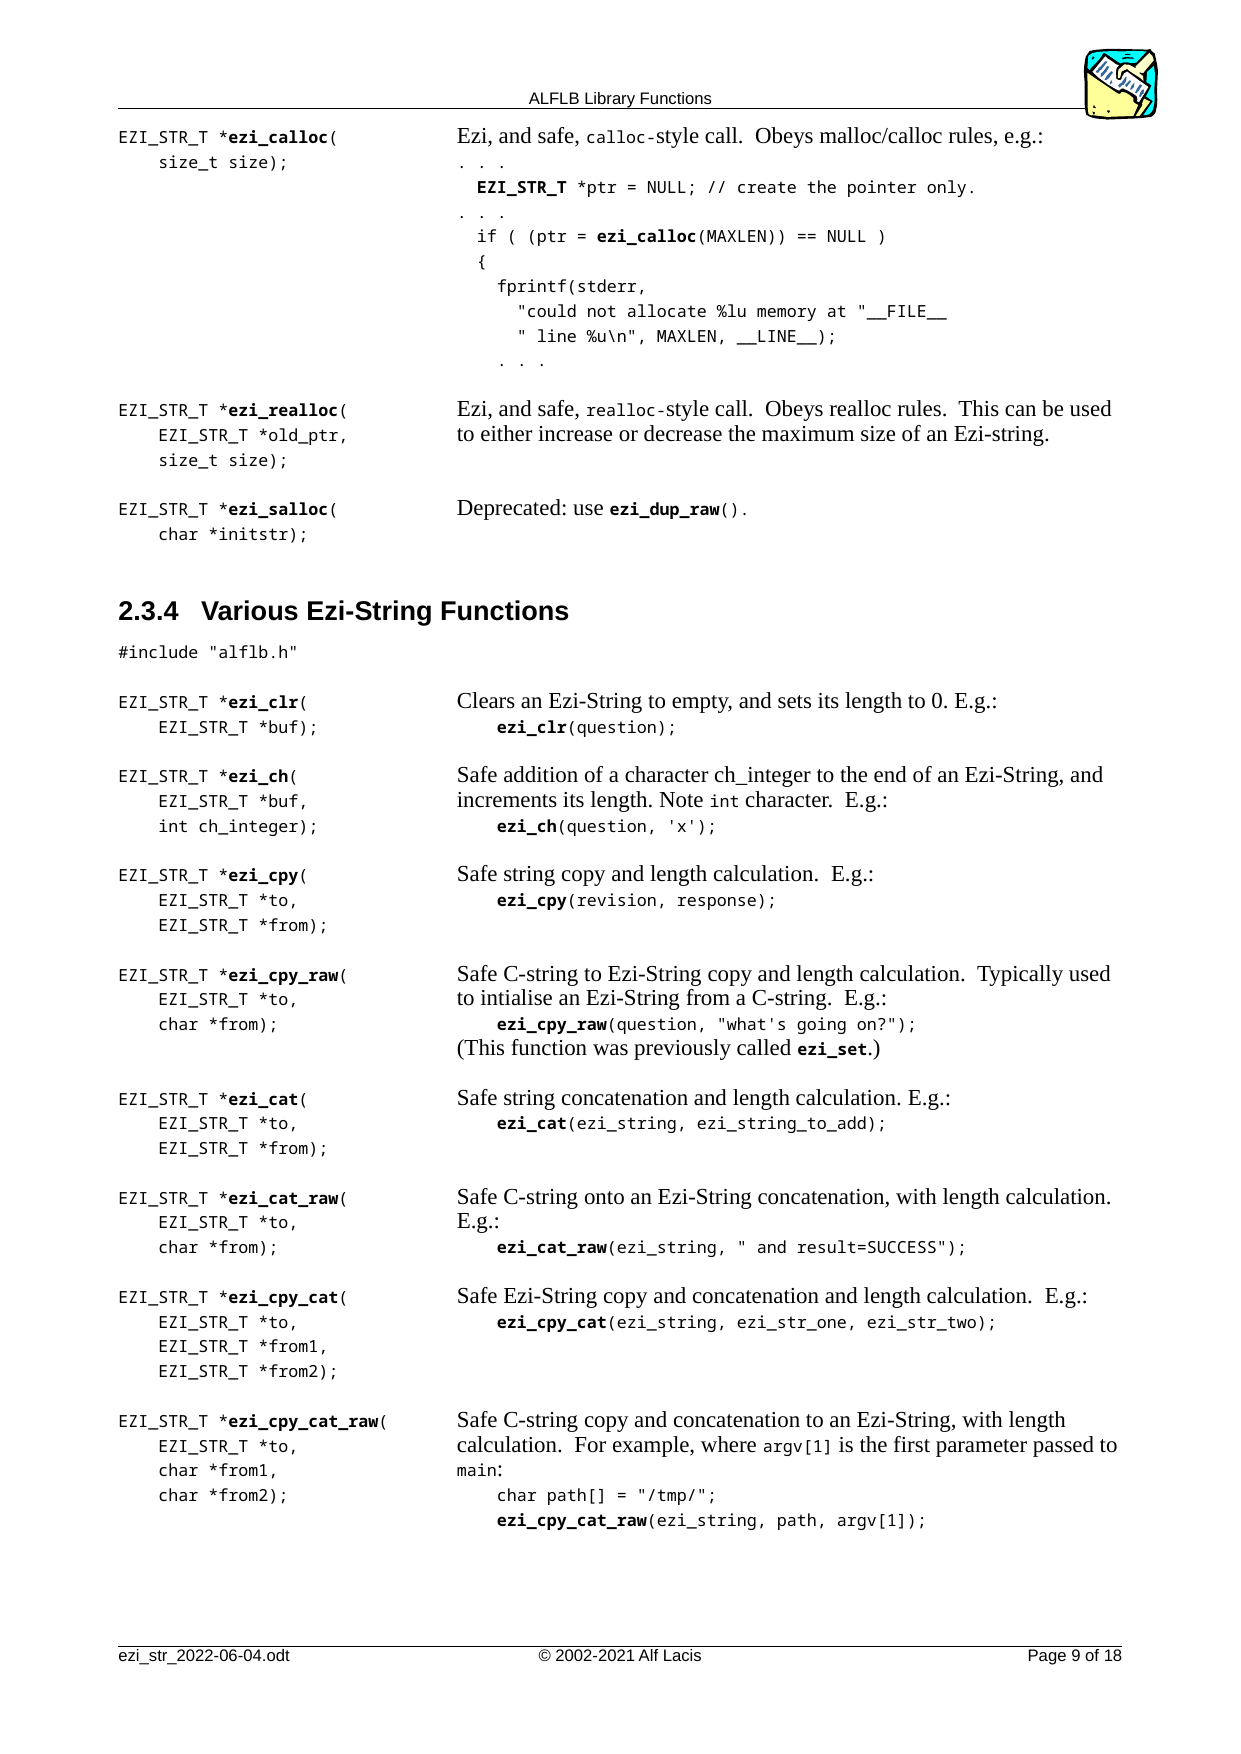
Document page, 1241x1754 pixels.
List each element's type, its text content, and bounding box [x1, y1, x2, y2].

table_cell EZI_STR_T *ezi_cpy_cat_raw( EZI_STR_T *to, char *from1, char *from2); [118, 1408, 457, 1556]
table_cell EZI_STR_T *ezi_cat( EZI_STR_T *to, EZI_STR_T *from); [118, 1085, 457, 1184]
table_cell Safe C-string to Ezi-String copy and length calculation. Typically used to intialise an Ezi-String from a C-string. E.g.: ezi_cpy_raw(question, "what's going on?"); (This function was previously called ezi_set.) [457, 961, 1122, 1085]
table_cell Safe addition of a character ch_integer to the end of an Ezi-String, and increments its length. Note int character. E.g.: ezi_ch(question, 'x'); [457, 763, 1122, 862]
table_cell EZI_STR_T *ezi_cpy( EZI_STR_T *to, EZI_STR_T *from); [118, 862, 457, 961]
table_cell EZI_STR_T *ezi_salloc( char *initstr); [118, 496, 457, 570]
table_cell Safe string concatenation and length calculation. E.g.: ezi_cat(ezi_string, ezi_string_to_add); [457, 1085, 1122, 1184]
table_cell Deprecated: use ezi_dup_raw(). [457, 496, 1122, 570]
table_cell EZI_STR_T *ezi_cpy_cat( EZI_STR_T *to, EZI_STR_T *from1, EZI_STR_T *from2); [118, 1284, 457, 1407]
table_cell EZI_STR_T *ezi_cat_raw( EZI_STR_T *to, char *from); [118, 1184, 457, 1283]
table_cell Safe Ezi-String copy and concatenation and length calculation. E.g.: ezi_cpy_cat(ezi_string, ezi_str_one, ezi_str_two); [457, 1284, 1122, 1407]
table_cell EZI_STR_T *ezi_cpy_raw( EZI_STR_T *to, char *from); [118, 961, 457, 1085]
table_cell Safe C-string copy and concatenation to an Ezi-String, with length calculation. For example, where argv[1] is the first parameter passed to main: char path[] = "/tmp/"; ezi_cpy_cat_raw(ezi_string, path, argv[1]); [457, 1408, 1122, 1556]
table_cell EZI_STR_T *ezi_realloc( EZI_STR_T *old_ptr, size_t size); [118, 397, 457, 496]
table_cell EZI_STR_T *ezi_calloc( size_t size); [118, 124, 457, 397]
table_cell Safe string copy and length calculation. E.g.: ezi_cpy(revision, response); [457, 862, 1122, 961]
table_cell Safe C-string onto an Ezi-String concatenation, with length calculation. E.g.: ezi_cat_raw(ezi_string, " and result=SUCCESS"); [457, 1184, 1122, 1283]
table_header #include "alflb.h" EZI_STR_T *ezi_clr( EZI_STR_T *buf); [118, 639, 457, 763]
subtitle Various Ezi-String Functions [118, 595, 1122, 626]
table_header Clears an Ezi-String to empty, and sets its length to 0. E.g.: ezi_clr(question); [457, 639, 1122, 763]
table_cell Ezi, and safe, calloc-style call. Obeys malloc/calloc rules, e.g.: . . . EZI_STR_T *ptr = NULL; // create the pointer only. . . . if ( (ptr = ezi_calloc(MAXLEN)) == NULL ) { fprintf(stderr, "could not allocate %lu memory at "__FILE__ " line %u\n", MAXLEN, __LINE__); . . . [457, 124, 1122, 397]
table_cell Ezi, and safe, realloc-style call. Obeys realloc rules. This can be used to either increase or decrease the maximum size of an Ezi-string. [457, 397, 1122, 496]
table_cell EZI_STR_T *ezi_ch( EZI_STR_T *buf, int ch_integer); [118, 763, 457, 862]
